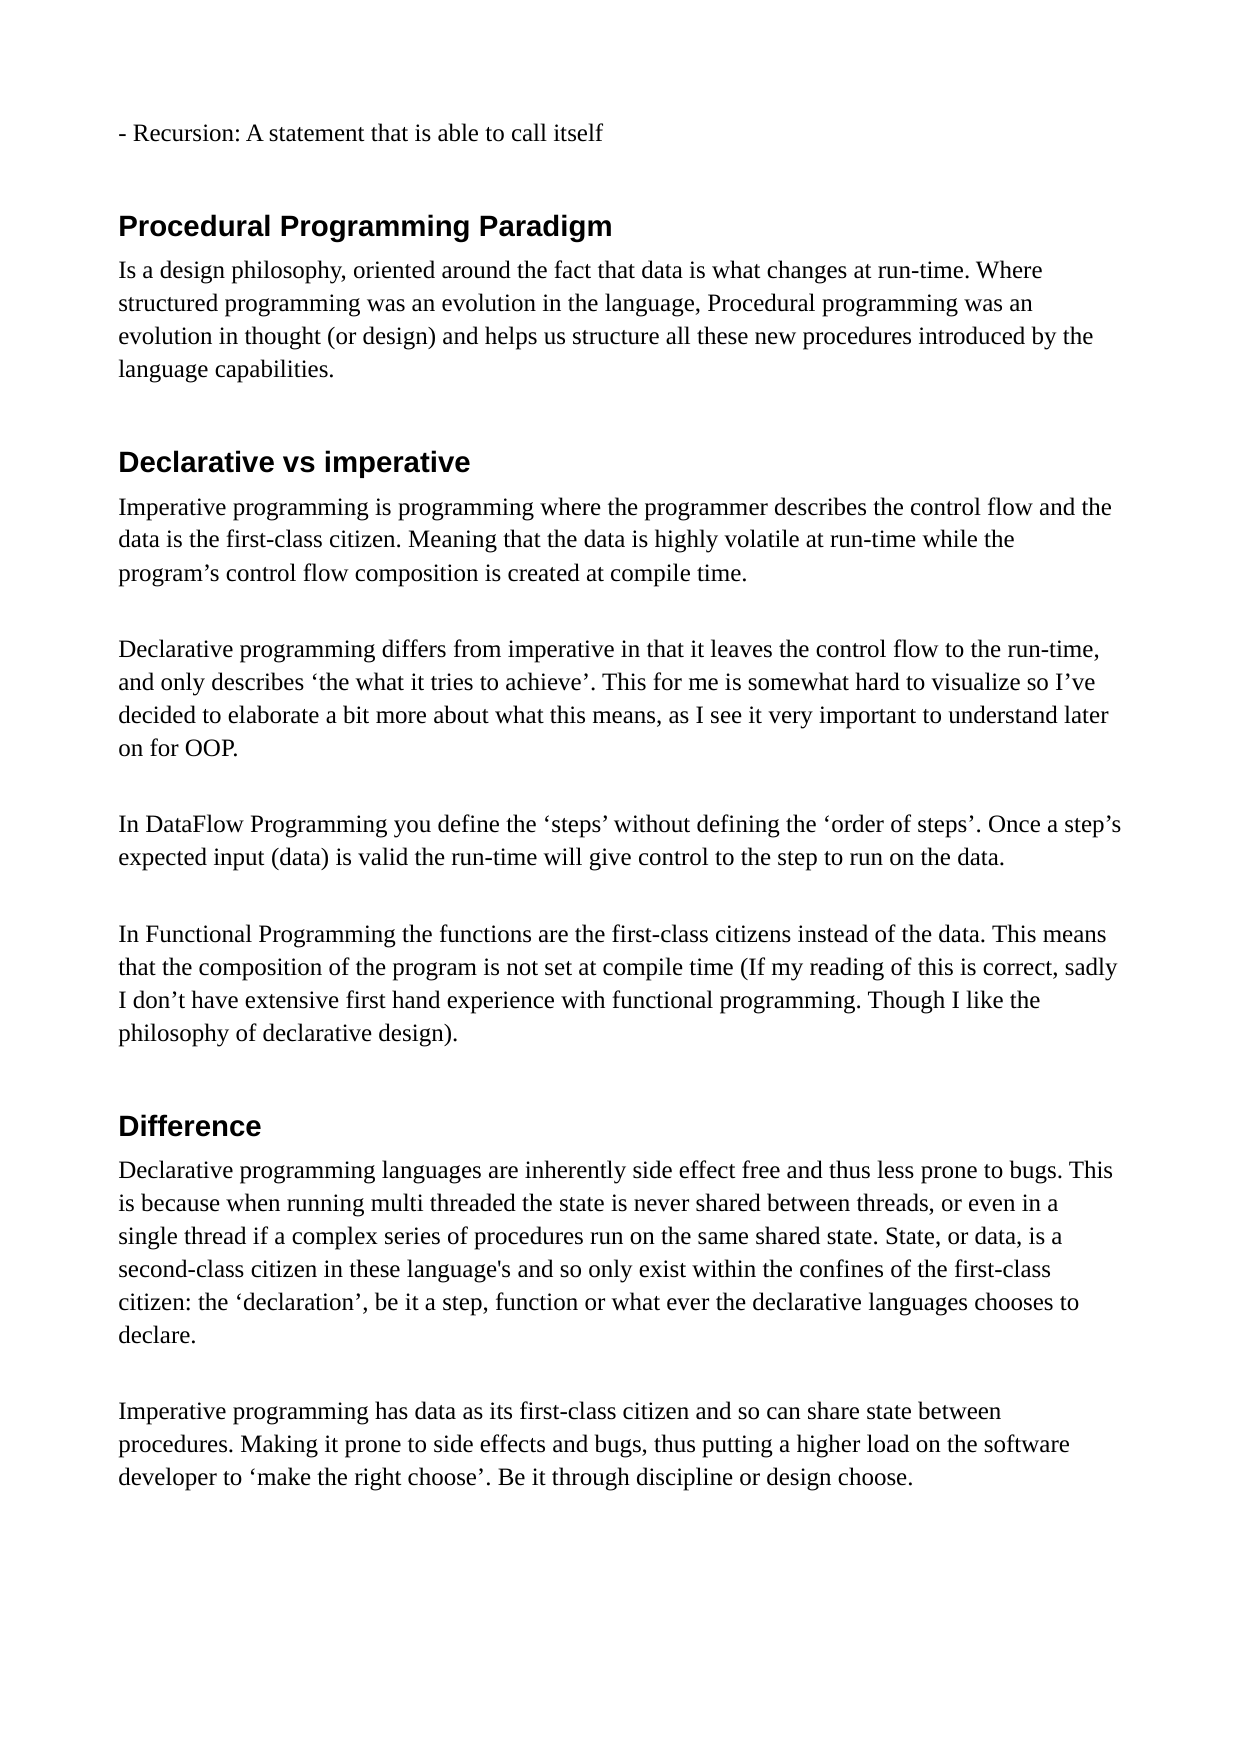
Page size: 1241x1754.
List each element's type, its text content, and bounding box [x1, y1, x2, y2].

text Declarative programming differs from imperative in that it leaves the control flow to the run-time, and only describes ‘the what it tries to achieve’. This for me is somewhat hard to visualize so I’ve decided to elaborate a bit more about what this means, as I see it very important to understand later on for OOP. [118, 634, 1122, 762]
text Is a design philosophy, oriented around the fact that data is what changes at run-time. Where structured programming was an evolution in the language, Procedural programming was an evolution in thought (or design) and helps us structure all these new procedures introduced by the language capabilities. [118, 255, 1122, 383]
text In Functional Programming the functions are the first-class citizens instead of the data. This means that the composition of the program is not set at compile time (If my reading of this is correct, sadly I don’t have extensive first hand experience with functional programming. Though I like the philosophy of declarative design). [118, 919, 1122, 1047]
text Imperative programming has data as its first-class citizen and so can share state between procedures. Making it prone to side effects and bugs, thus putting a higher load on the software developer to ‘make the right choose’. Be it through discipline or design choose. [118, 1396, 1122, 1491]
text Imperative programming is programming where the programmer describes the control flow and the data is the first-class citizen. Meaning that the data is highly volatile at run-time while the program’s control flow composition is created at compile time. [118, 492, 1122, 586]
subtitle Difference [118, 1109, 1122, 1142]
text In DataFlow Programming you define the ‘steps’ without defining the ‘order of steps’. Once a step’s expected input (data) is valid the run-time will give control to the step to run on the data. [118, 809, 1122, 871]
subtitle Declarative vs imperative [118, 445, 1122, 479]
subtitle Procedural Programming Paradigm [118, 209, 1122, 243]
text - Recursion: A statement that is able to call itself [118, 118, 1122, 147]
text Declarative programming languages are inherently side effect free and thus less prone to bugs. This is because when running multi threaded the state is never shared between threads, or even in a single thread if a complex series of procedures run on the same shared state. State, or data, is a second-class citizen in these language's and so only exist within the confines of the first-class citizen: the ‘declaration’, be it a step, function or what ever the declarative languages chooses to declare. [118, 1155, 1122, 1349]
